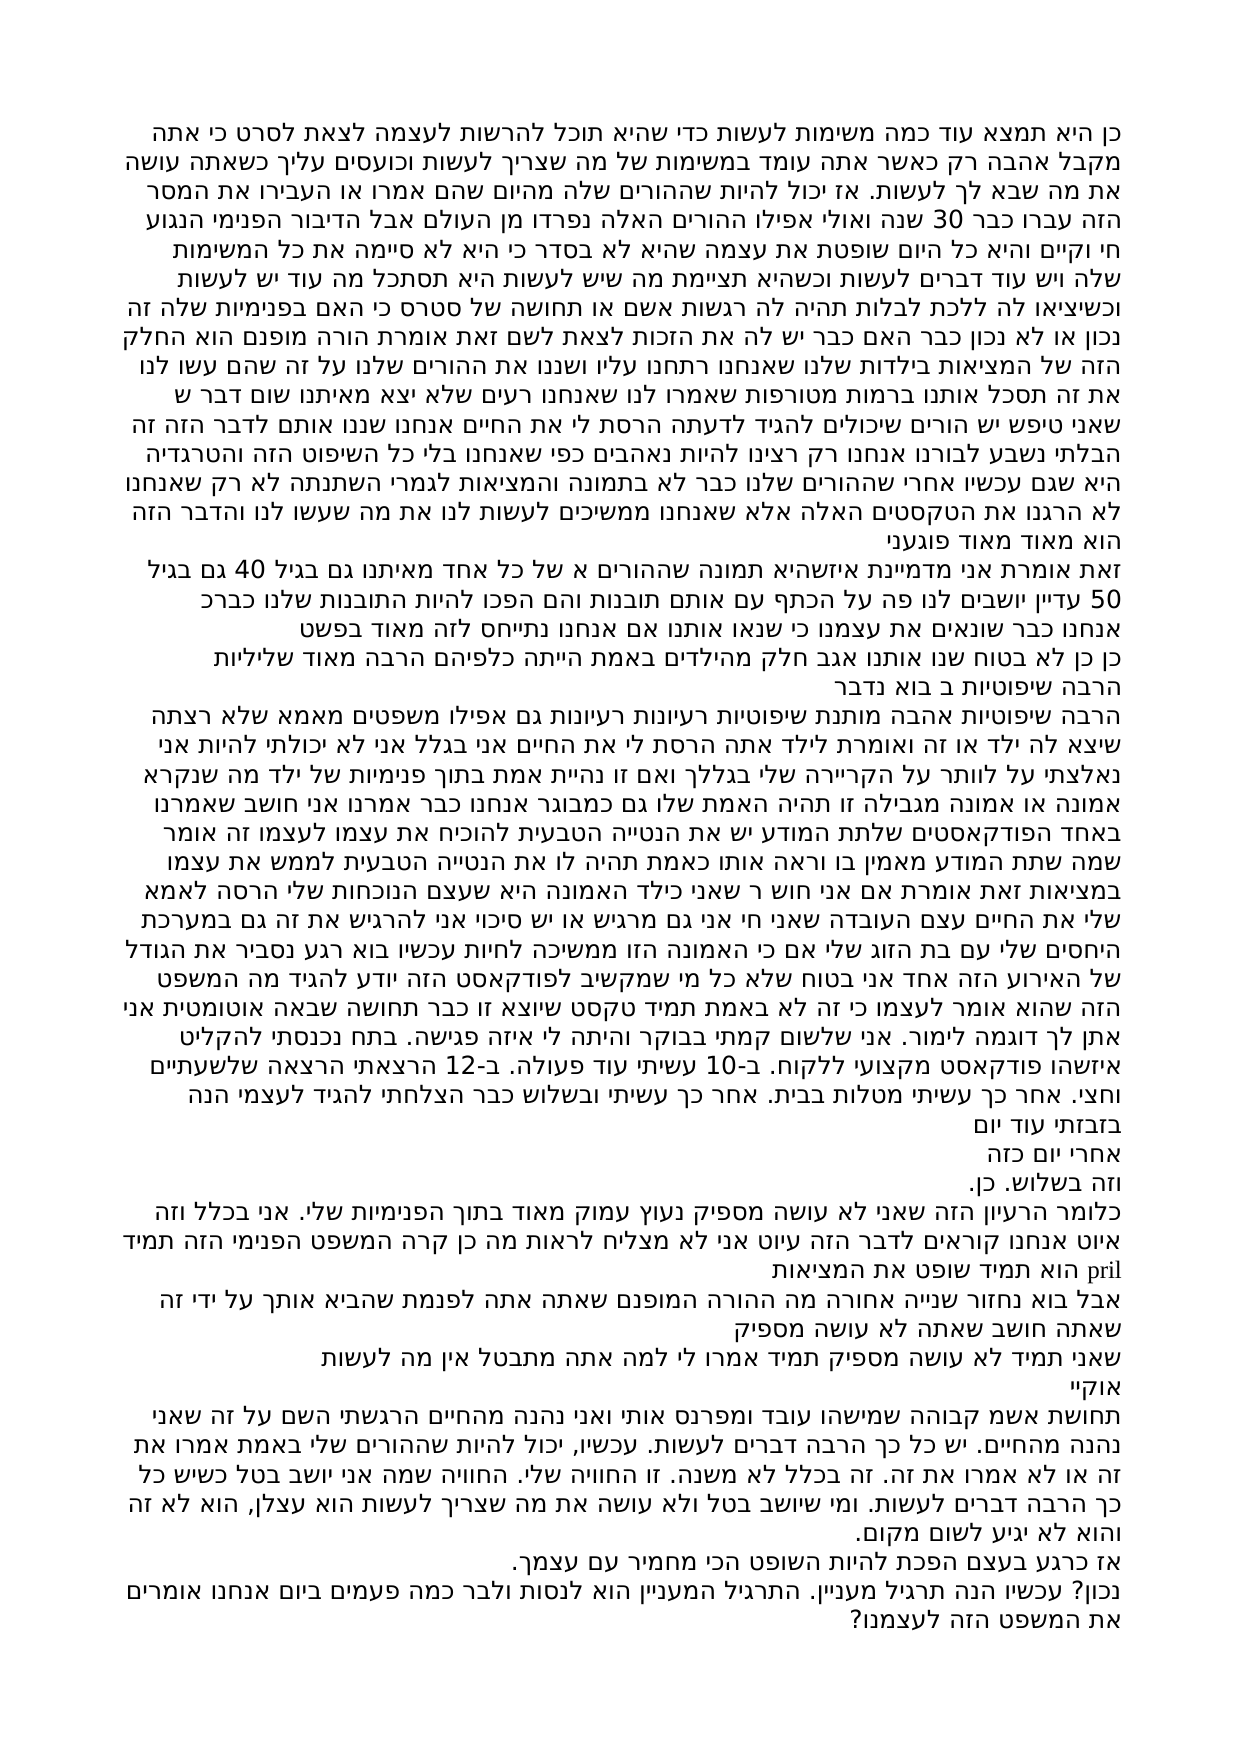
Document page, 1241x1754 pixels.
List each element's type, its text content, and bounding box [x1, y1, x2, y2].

text כן כן לא בטוח שנו אותנו אגב חלק מהילדים באמת הייתה כלפיהם הרבה מאוד שליליות [118, 643, 1122, 672]
text וזה בשלוש. כן. [118, 1168, 1122, 1197]
text אז כרגע בעצם הפכת להיות השופט הכי מחמיר עם עצמך. [118, 1547, 1122, 1577]
text זאת אומרת אני מדמיינת איזשהיא תמונה שההורים א של כל אחד מאיתנו גם בגיל 40 גם בגיל 50 עדיין יושבים לנו פה על הכתף עם אותם תובנות והם הפכו להיות התובנות שלנו כברכ [118, 556, 1122, 614]
text שאני תמיד לא עושה מספיק תמיד אמרו לי למה אתה מתבטל אין מה לעשות [118, 1343, 1122, 1372]
text נכון? עכשיו הנה תרגיל מעניין. התרגיל המעניין הוא לנסות ולבר כמה פעמים ביום אנחנו אומרים את המשפט הזה לעצמנו? [118, 1577, 1122, 1635]
text הרבה שיפוטיות ב בוא נדבר [118, 672, 1122, 701]
text אנחנו כבר שונאים את עצמנו כי שנאו אותנו אם אנחנו נתייחס לזה מאוד בפשט [118, 614, 1122, 643]
text אבל בוא נחזור שנייה אחורה מה ההורה המופנם שאתה אתה לפנמת שהביא אותך על ידי זה שאתה חושב שאתה לא עושה מספיק [118, 1285, 1122, 1343]
text אחרי יום כזה [118, 1139, 1122, 1168]
text הרבה שיפוטיות אהבה מותנת שיפוטיות רעיונות רעיונות גם אפילו משפטים מאמא שלא רצתה שיצא לה ילד או זה ואומרת לילד אתה הרסת לי את החיים אני בגלל אני לא יכולתי להיות אני נאלצתי על לוותר על הקריירה שלי בגללך ואם זו נהיית אמת בתוך פנימיות של ילד מה שנקרא אמונה או אמונה מגבילה זו תהיה האמת שלו גם כמבוגר אנחנו כבר אמרנו אני חושב שאמרנו באחד הפודקאסטים שלתת המודע יש את הנטייה הטבעית להוכיח את עצמו לעצמו זה אומר שמה שתת המודע מאמין בו וראה אותו כאמת תהיה לו את הנטייה הטבעית לממש את עצמו במציאות זאת אומרת אם אני חוש ר שאני כילד האמונה היא שעצם הנוכחות שלי הרסה לאמא שלי את החיים עצם העובדה שאני חי אני גם מרגיש או יש סיכוי אני להרגיש את זה גם במערכת היחסים שלי עם בת הזוג שלי אם כי האמונה הזו ממשיכה לחיות עכשיו בוא רגע נסביר את הגודל של האירוע הזה אחד אני בטוח שלא כל מי שמקשיב לפודקאסט הזה יודע להגיד מה המשפט הזה שהוא אומר לעצמו כי זה לא באמת תמיד טקסט שיוצא זו כבר תחושה שבאה אוטומטית אני אתן לך דוגמה לימור. אני שלשום קמתי בבוקר והיתה לי איזה פגישה. בתח נכנסתי להקליט איזשהו פודקאסט מקצועי ללקוח. ב-10 עשיתי עוד פעולה. ב-12 הרצאתי הרצאה שלשעתיים וחצי. אחר כך עשיתי מטלות בבית. אחר כך עשיתי ובשלוש כבר הצלחתי להגיד לעצמי הנה בזבזתי עוד יום [118, 701, 1122, 1139]
text כלומר הרעיון הזה שאני לא עושה מספיק נעוץ עמוק מאוד בתוך הפנימיות שלי. אני בכלל וזה איוט אנחנו קוראים לדבר הזה עיוט אני לא מצליח לראות מה כן קרה המשפט הפנימי הזה תמיד pril הוא תמיד שופט את המציאות [118, 1197, 1122, 1285]
text תחושת אשמ קבוהה שמישהו עובד ומפרנס אותי ואני נהנה מהחיים הרגשתי השם על זה שאני נהנה מהחיים. יש כל כך הרבה דברים לעשות. עכשיו, יכול להיות שההורים שלי באמת אמרו את זה או לא אמרו את זה. זה בכלל לא משנה. זו החוויה שלי. החוויה שמה אני יושב בטל כשיש כל כך הרבה דברים לעשות. ומי שיושב בטל ולא עושה את מה שצריך לעשות הוא עצלן, הוא לא זה והוא לא יגיע לשום מקום. [118, 1402, 1122, 1547]
text כן היא תמצא עוד כמה משימות לעשות כדי שהיא תוכל להרשות לעצמה לצאת לסרט כי אתה מקבל אהבה רק כאשר אתה עומד במשימות של מה שצריך לעשות וכועסים עליך כשאתה עושה את מה שבא לך לעשות. אז יכול להיות שההורים שלה מהיום שהם אמרו או העבירו את המסר הזה עברו כבר 30 שנה ואולי אפילו ההורים האלה נפרדו מן העולם אבל הדיבור הפנימי הנגוע חי וקיים והיא כל היום שופטת את עצמה שהיא לא בסדר כי היא לא סיימה את כל המשימות שלה ויש עוד דברים לעשות וכשהיא תציימת מה שיש לעשות היא תסתכל מה עוד יש לעשות וכשיציאו לה ללכת לבלות תהיה לה רגשות אשם או תחושה של סטרס כי האם בפנימיות שלה זה נכון או לא נכון כבר האם כבר יש לה את הזכות לצאת לשם זאת אומרת הורה מופנם הוא החלק הזה של המציאות בילדות שלנו שאנחנו רתחנו עליו ושננו את ההורים שלנו על זה שהם עשו לנו את זה תסכל אותנו ברמות מטורפות שאמרו לנו שאנחנו רעים שלא יצא מאיתנו שום דבר ש שאני טיפש יש הורים שיכולים להגיד לדעתה הרסת לי את החיים אנחנו שננו אותם לדבר הזה זה הבלתי נשבע לבורנו אנחנו רק רצינו להיות נאהבים כפי שאנחנו בלי כל השיפוט הזה והטרגדיה היא שגם עכשיו אחרי שההורים שלנו כבר לא בתמונה והמציאות לגמרי השתנתה לא רק שאנחנו לא הרגנו את הטקסטים האלה אלא שאנחנו ממשיכים לעשות לנו את מה שעשו לנו והדבר הזה הוא מאוד מאוד פוגעני [118, 118, 1122, 556]
text אוקיי [118, 1372, 1122, 1402]
